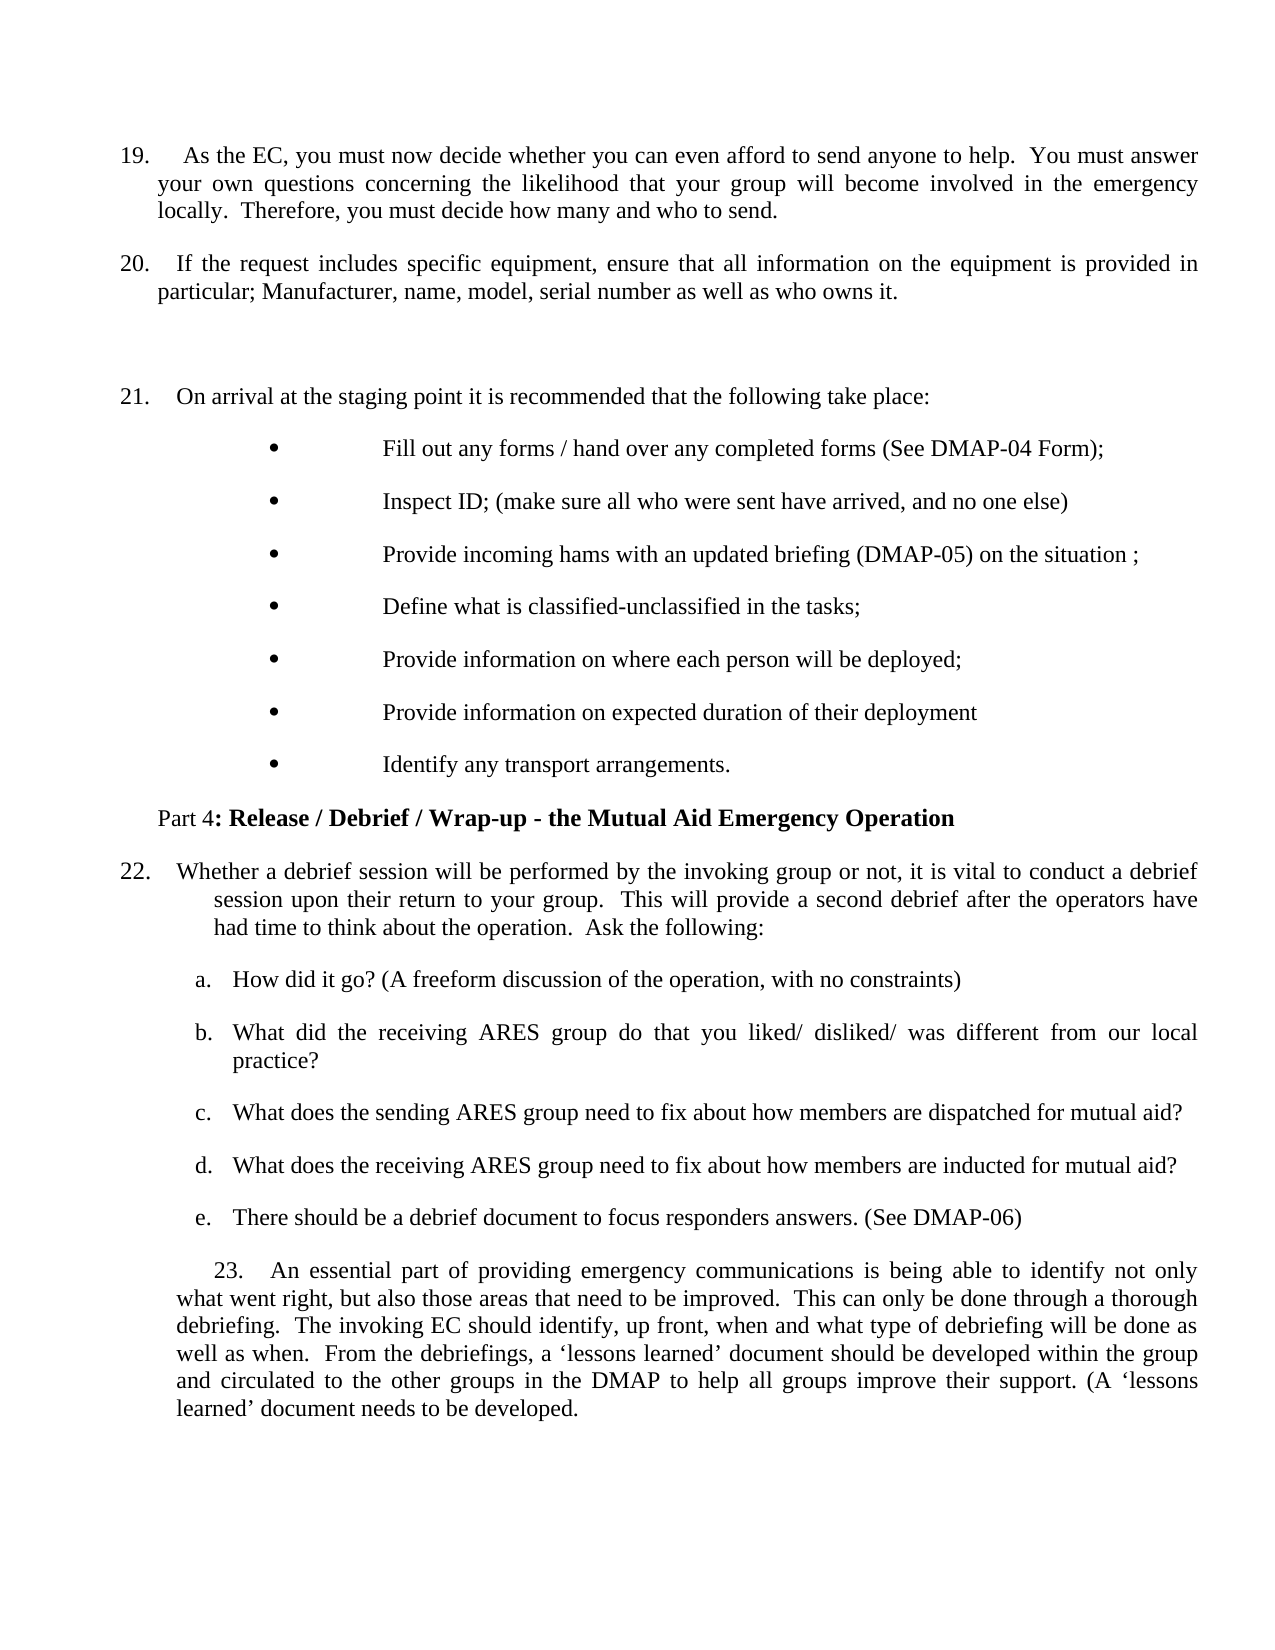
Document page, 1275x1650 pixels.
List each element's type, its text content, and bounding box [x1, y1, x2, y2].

list Provide incoming hams with an updated briefing (DMAP-05) on the situation ; [270, 540, 1200, 567]
list What does the receiving ARES group need to fix about how members are inducted for mutual aid? [195, 1151, 1200, 1178]
list Define what is classified-unclassified in the tasks; [270, 592, 1200, 620]
list Inspect ID; (make sure all who were sent have arrived, and no one else) [270, 487, 1200, 515]
list What did the receiving ARES group do that you liked/ disliked/ was different from our local practice? [195, 1018, 1200, 1073]
list An essential part of providing emergency communications is being able to identify not only what went right, but also those areas that need to be improved. This can only be done through a thorough debriefing. The invoking EC should identify, up front, when and what type of debriefing will be done as well as when. From the debriefings, a ‘lessons learned’ document should be developed within the group and circulated to the other groups in the DMAP to help all groups improve their support. (A ‘lessons learned’ document needs to be developed. [176, 1256, 1200, 1422]
list On arrival at the staging point it is recommended that the following take place: [120, 382, 1200, 409]
list What does the sending ARES group need to fix about how members are dispatched for mutual aid? [195, 1098, 1200, 1126]
list As the EC, you must now decide whether you can even afford to send anyone to help. You must answer your own questions concerning the likelihood that your group will become involved in the emergency locally. Therefore, you must decide how many and who to send. [120, 141, 1200, 224]
list There should be a debrief document to focus responders answers. (See DMAP-06) [195, 1203, 1200, 1231]
list Fill out any forms / hand over any completed forms (See DMAP-04 Form); [270, 434, 1200, 462]
text Part 4: Release / Debrief / Wrap-up - the Mutual Aid Emergency Operation [120, 803, 1200, 831]
list Provide information on expected duration of their deployment [270, 697, 1200, 725]
list If the request includes specific equipment, ensure that all information on the equipment is provided in particular; Manufacturer, name, model, serial number as well as who owns it. [120, 249, 1200, 304]
list Whether a debrief session will be performed by the invoking group or not, it is vital to conduct a debrief session upon their return to your group. This will provide a second debrief after the operators have had time to think about the operation. Ask the following: [120, 856, 1200, 940]
list Provide information on where each person will be deployed; [270, 645, 1200, 672]
list Identify any transport arrangements. [270, 750, 1200, 778]
list How did it go? (A freeform discussion of the operation, with no constraints) [195, 965, 1200, 993]
